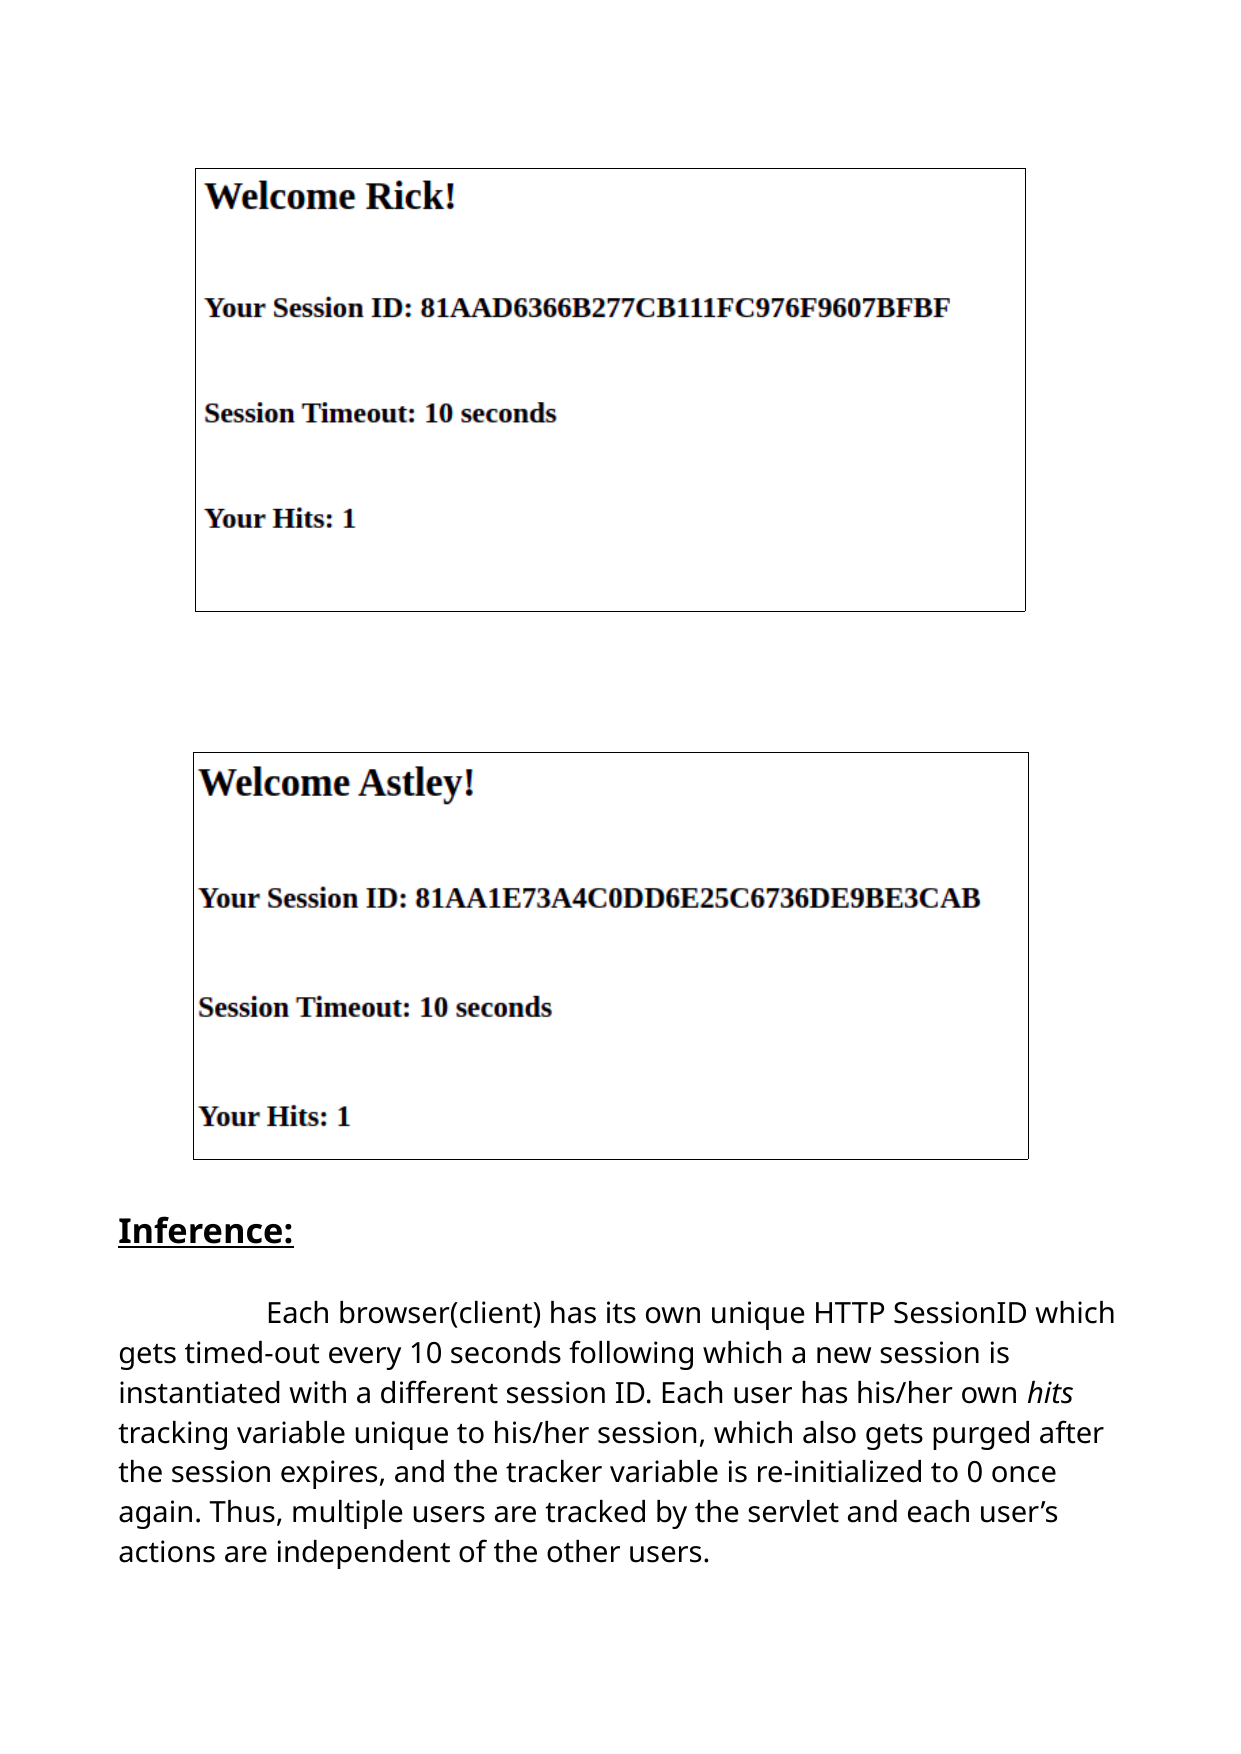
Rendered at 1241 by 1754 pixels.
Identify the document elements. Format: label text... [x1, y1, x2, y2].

text Each browser(client) has its own unique HTTP SessionID which gets timed-out every 10 seconds following which a new session is instantiated with a different session ID. Each user has his/her own hits­ tracking variable unique to his/her session, which also gets purged after the session expires, and the tracker variable is re-initialized to 0 once again. Thus, multiple users are tracked by the servlet and each user’s actions are independent of the other users. [118, 1293, 1122, 1571]
picture [197, 170, 1022, 609]
picture [195, 755, 1025, 1157]
text Inference: [118, 1206, 1122, 1253]
